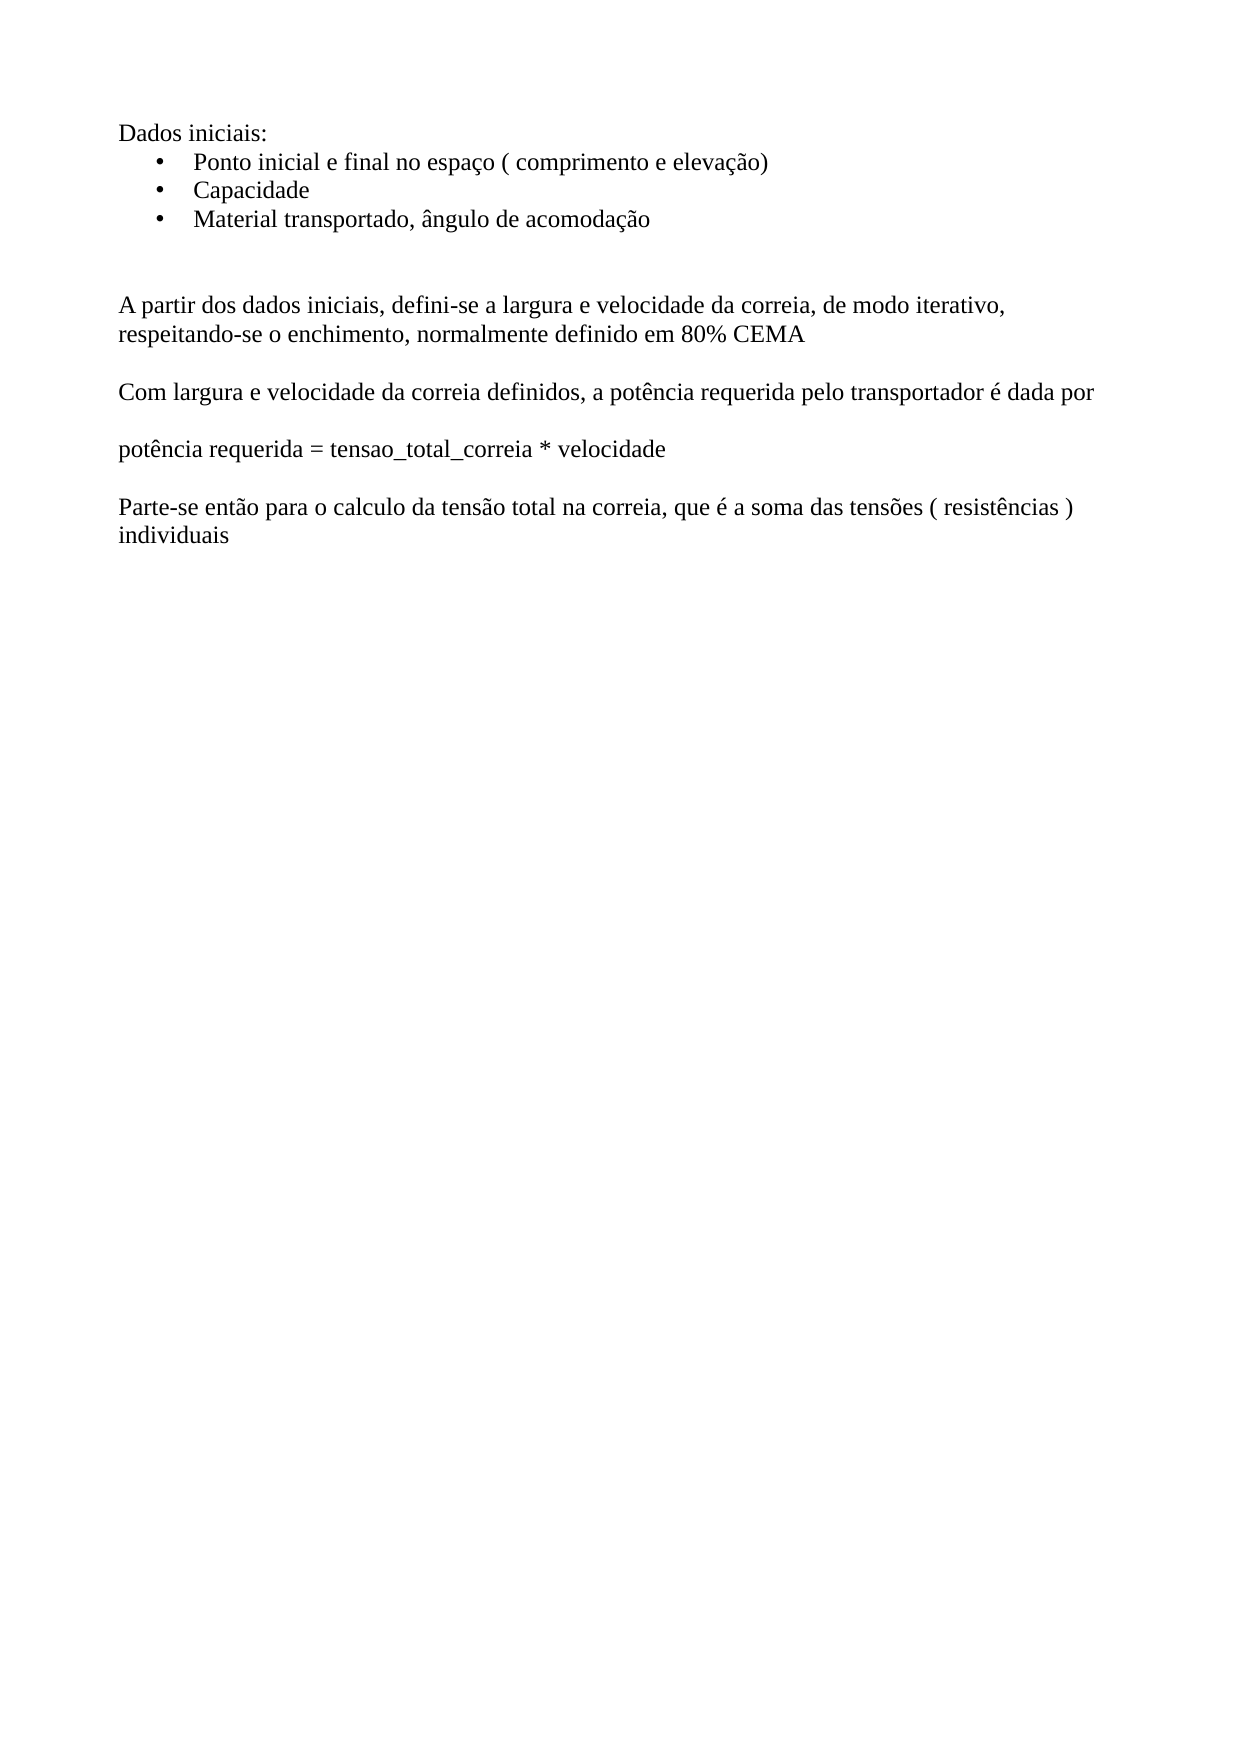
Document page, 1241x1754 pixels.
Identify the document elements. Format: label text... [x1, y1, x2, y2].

list Material transportado, ângulo de acomodação [156, 204, 1122, 233]
text potência requerida = tensao_total_correia * velocidade [118, 434, 1122, 463]
list Ponto inicial e final no espaço ( comprimento e elevação) [156, 147, 1122, 176]
text Com largura e velocidade da correia definidos, a potência requerida pelo transportador é dada por [118, 377, 1122, 406]
text Dados iniciais: [118, 118, 1122, 147]
text Parte-se então para o calculo da tensão total na correia, que é a soma das tensões ( resistências ) individuais [118, 492, 1122, 549]
list Capacidade [156, 176, 1122, 204]
text A partir dos dados iniciais, defini-se a largura e velocidade da correia, de modo iterativo, respeitando-se o enchimento, normalmente definido em 80% CEMA [118, 291, 1122, 348]
